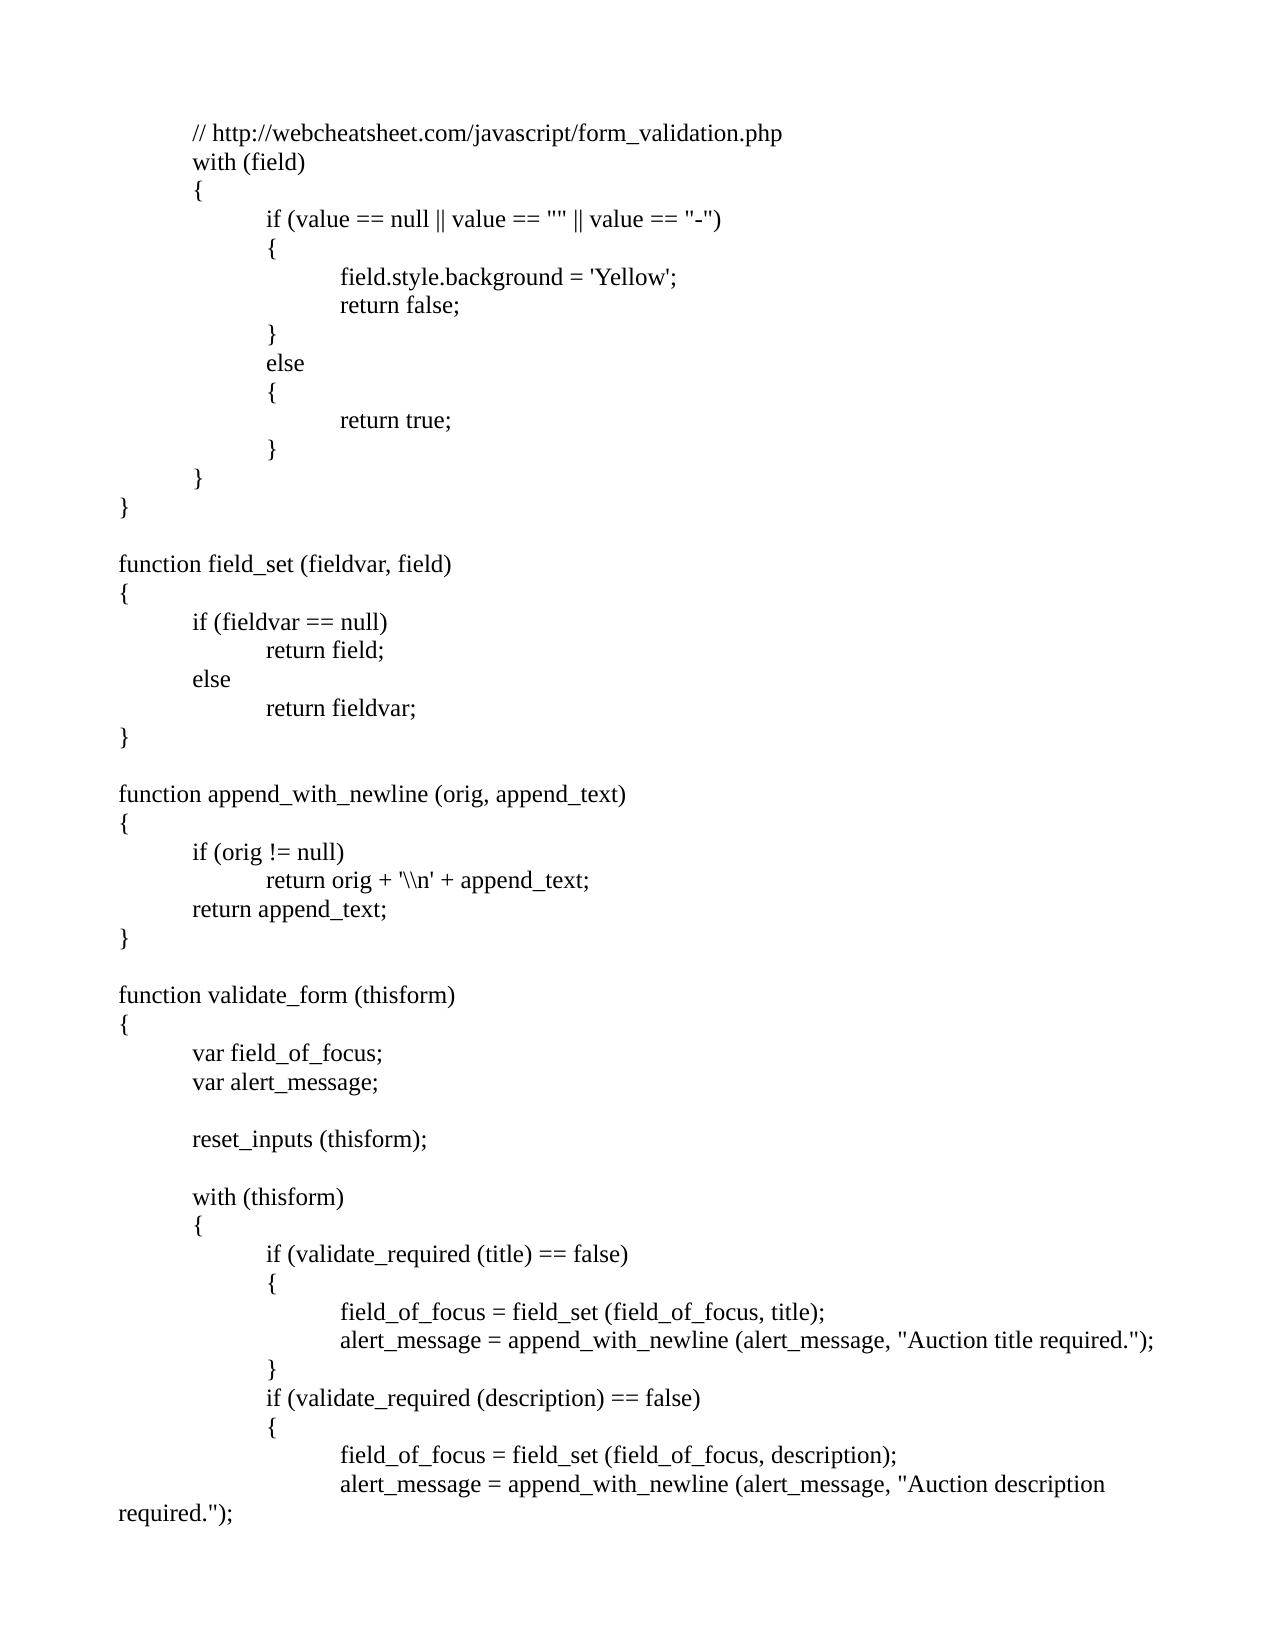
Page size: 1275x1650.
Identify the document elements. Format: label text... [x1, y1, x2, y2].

text { [118, 377, 1157, 406]
text { [118, 1268, 1157, 1297]
text // http://webcheatsheet.com/javascript/form_validation.php [118, 118, 1157, 147]
text return orig + '\\n' + append_text; [118, 866, 1157, 894]
text } [118, 463, 1157, 492]
text { [118, 176, 1157, 204]
text } [118, 319, 1157, 348]
text { [118, 1009, 1157, 1038]
text { [118, 1412, 1157, 1441]
text alert_message = append_with_newline (alert_message, "Auction title required."); [118, 1326, 1157, 1354]
text field_of_focus = field_set (field_of_focus, description); [118, 1441, 1157, 1469]
text { [118, 578, 1157, 607]
text return false; [118, 291, 1157, 319]
text if (value == null || value == "" || value == "-") [118, 204, 1157, 233]
text var field_of_focus; [118, 1038, 1157, 1067]
text if (validate_required (title) == false) [118, 1239, 1157, 1268]
text return fieldvar; [118, 693, 1157, 722]
text { [118, 233, 1157, 262]
text function append_with_newline (orig, append_text) [118, 779, 1157, 808]
text return append_text; [118, 894, 1157, 923]
text field.style.background = 'Yellow'; [118, 262, 1157, 291]
text if (orig != null) [118, 837, 1157, 866]
text } [118, 434, 1157, 463]
text } [118, 722, 1157, 751]
text if (fieldvar == null) [118, 607, 1157, 636]
text reset_inputs (thisform); [118, 1124, 1157, 1153]
text return true; [118, 406, 1157, 434]
text else [118, 348, 1157, 377]
text if (validate_required (description) == false) [118, 1383, 1157, 1412]
text { [118, 808, 1157, 837]
text } [118, 492, 1157, 521]
text var alert_message; [118, 1067, 1157, 1096]
text field_of_focus = field_set (field_of_focus, title); [118, 1297, 1157, 1326]
text with (field) [118, 147, 1157, 176]
text return field; [118, 636, 1157, 664]
text } [118, 923, 1157, 952]
text function validate_form (thisform) [118, 981, 1157, 1009]
text with (thisform) [118, 1182, 1157, 1211]
text } [118, 1354, 1157, 1383]
text else [118, 664, 1157, 693]
text function field_set (fieldvar, field) [118, 549, 1157, 578]
text { [118, 1211, 1157, 1239]
text alert_message = append_with_newline (alert_message, "Auction description required."); [118, 1469, 1157, 1527]
